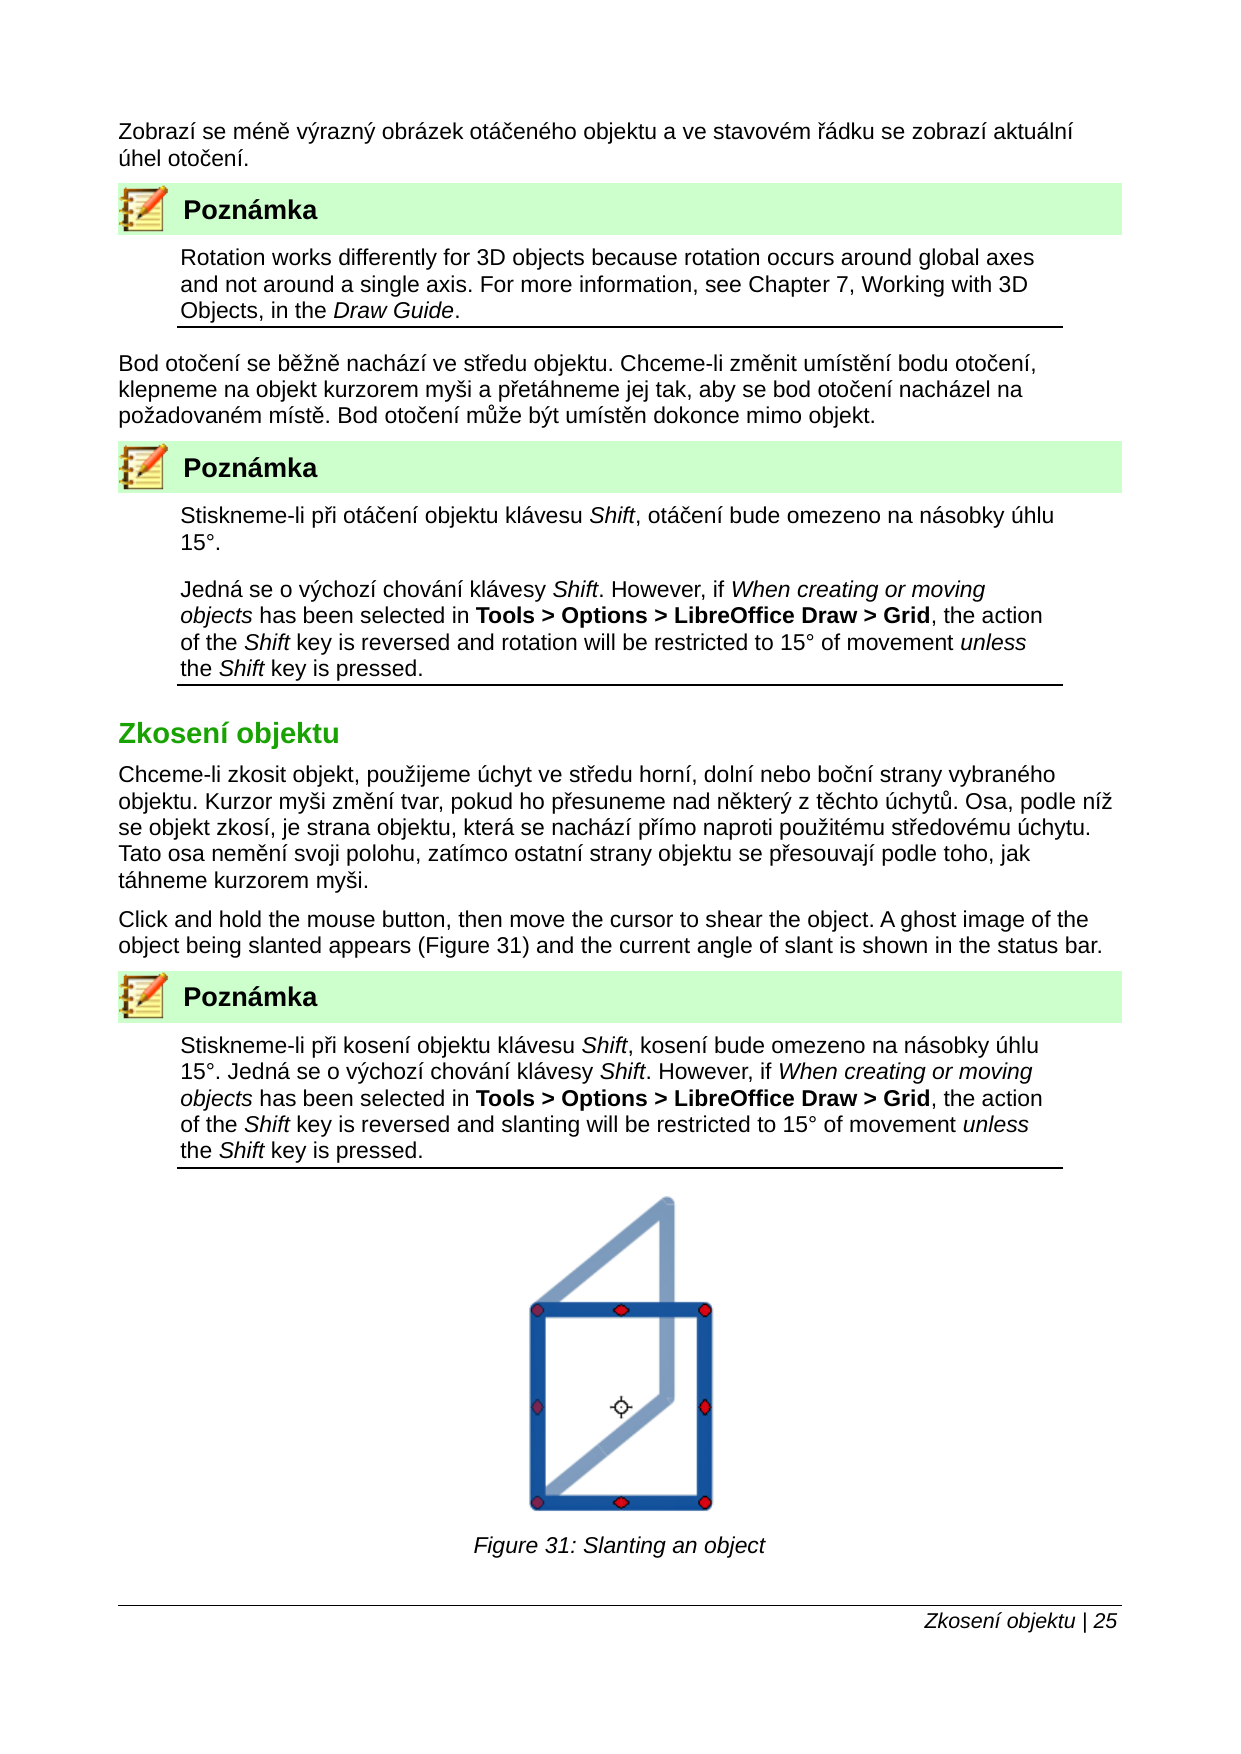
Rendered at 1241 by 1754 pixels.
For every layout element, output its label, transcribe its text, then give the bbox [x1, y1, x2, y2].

picture [119, 971, 170, 1022]
picture [516, 1189, 724, 1520]
text Rotation works differently for 3D objects because rotation occurs around global axes and not around a single axis. For more information, see Chapter 7, Working with 3D Objects, in the Draw Guide. [177, 241, 1063, 326]
subtitle Poznámka [118, 441, 1122, 493]
subtitle Poznámka [118, 183, 1122, 235]
text Bod otočení se běžně nachází ve středu objektu. Chceme-li změnit umístění bodu otočení, klepneme na objekt kurzorem myši a přetáhneme jej tak, aby se bod otočení nacházel na požadovaném místě. Bod otočení může být umístěn dokonce mimo objekt. [118, 349, 1122, 429]
text Chceme-li zkosit objekt, použijeme úchyt ve středu horní, dolní nebo boční strany vybraného objektu. Kurzor myši změní tvar, pokud ho přesuneme nad některý z těchto úchytů. Osa, podle níž se objekt zkosí, je strana objektu, která se nachází přímo naproti použitému středovému úchytu. Tato osa nemění svoji polohu, zatímco ostatní strany objektu se přesouvají podle toho, jak táhneme kurzorem myši. [118, 761, 1122, 893]
subtitle Zkosení objektu [118, 716, 1122, 749]
text Zobrazí se méně výrazný obrázek otáčeného objektu a ve stavovém řádku se zobrazí aktuální úhel otočení. [118, 118, 1122, 171]
text Click and hold the mouse button, then move the cursor to shear the object. A ghost image of the object being slanted appears (Figure 31) and the current angle of slant is shown in the status bar. [118, 906, 1122, 958]
picture [119, 184, 170, 235]
text Stiskneme-li při kosení objektu klávesu Shift, kosení bude omezeno na násobky úhlu 15°. Jedná se o výchozí chování klávesy Shift. However, if When creating or moving objects has been selected in Tools > Options > LibreOffice Draw > Grid, the action of the Shift key is reversed and slanting will be restricted to 15° of movement unless the Shift key is pressed. [177, 1029, 1063, 1167]
text Figure 31: Slanting an object [458, 1532, 782, 1558]
text Stiskneme-li při otáčení objektu klávesu Shift, otáčení bude omezeno na násobky úhlu 15°. [177, 499, 1063, 555]
picture [119, 442, 170, 493]
subtitle Poznámka [118, 971, 1122, 1023]
text Jedná se o výchozí chování klávesy Shift. However, if When creating or moving objects has been selected in Tools > Options > LibreOffice Draw > Grid, the action of the Shift key is reversed and rotation will be restricted to 15° of movement unless the Shift key is pressed. [177, 573, 1063, 684]
